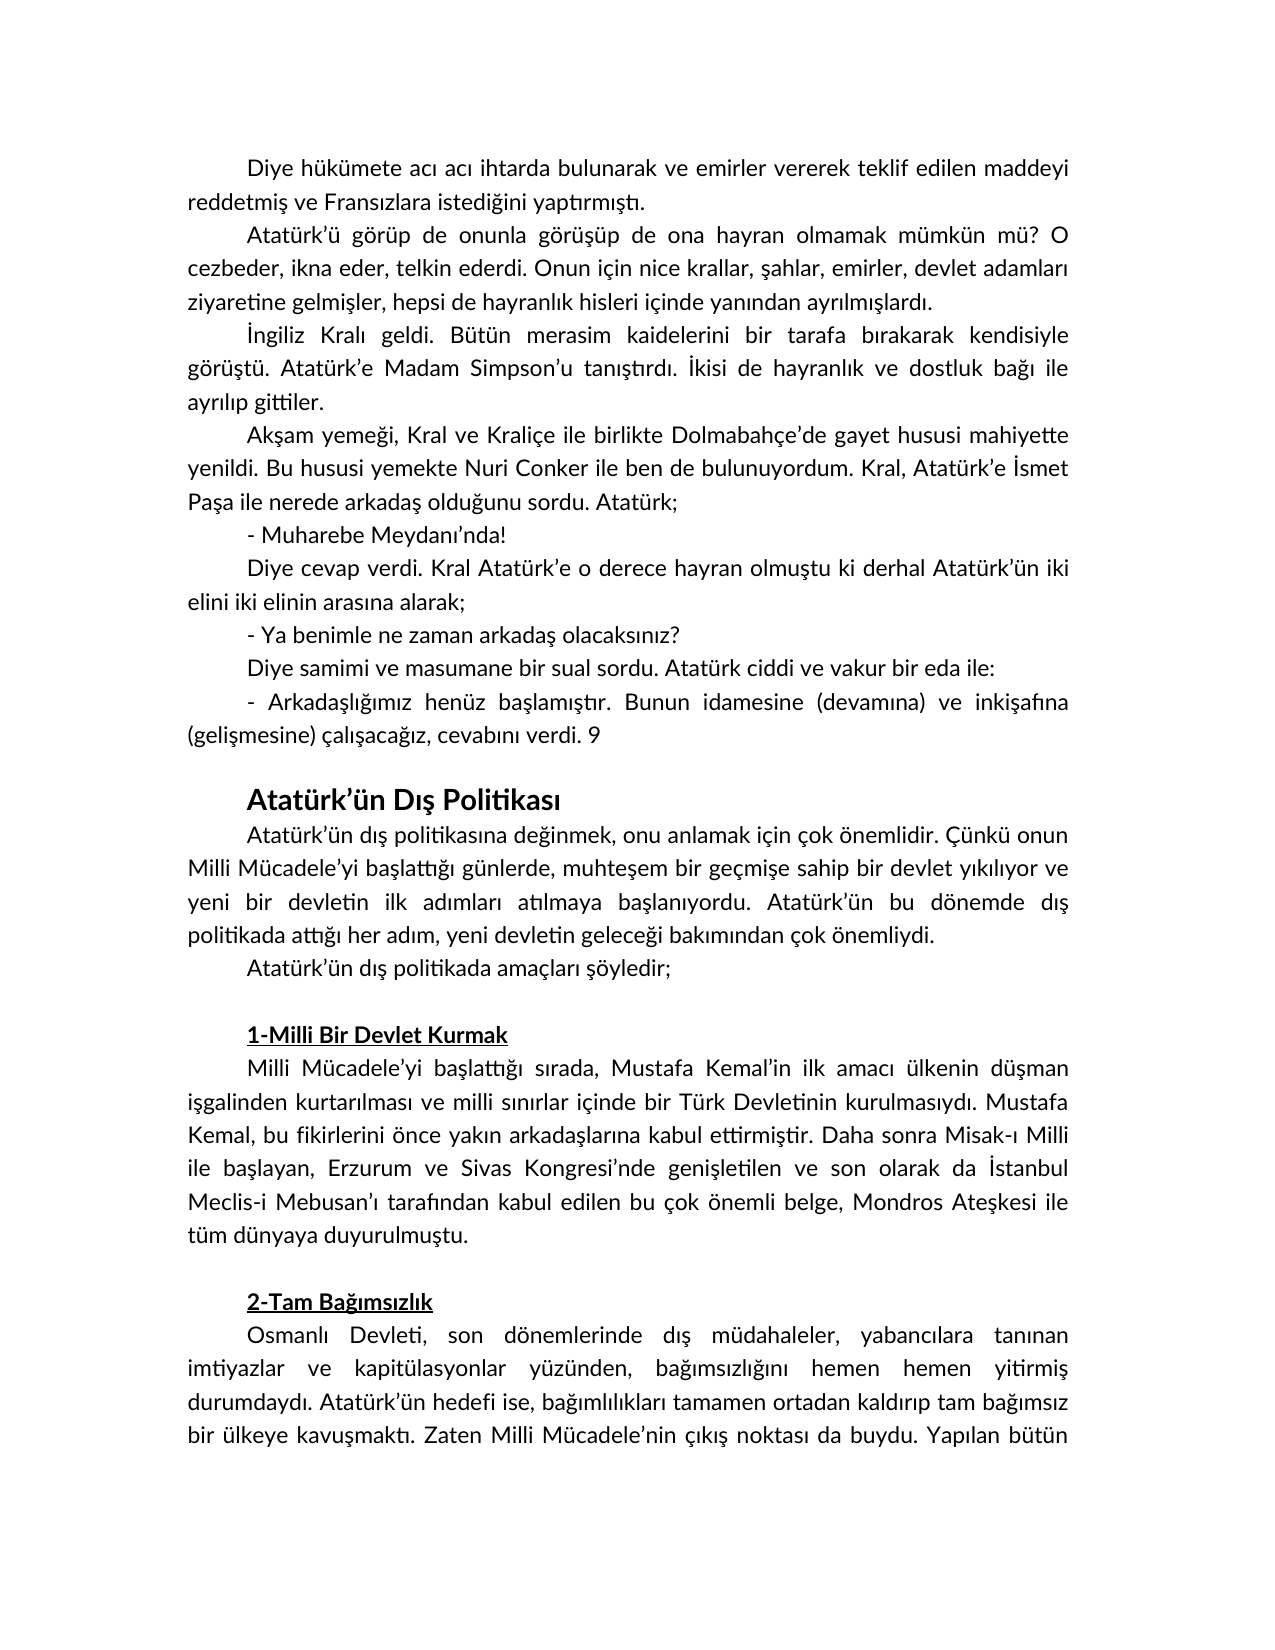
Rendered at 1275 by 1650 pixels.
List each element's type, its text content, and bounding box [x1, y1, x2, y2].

text Atatürk’ün dış politikasına değinmek, onu anlamak için çok önemlidir. Çünkü onun Milli Mücadele’yi başlattığı günlerde, muhteşem bir geçmişe sahip bir devlet yıkılıyor ve yeni bir devletin ilk adımları atılmaya başlanıyordu. Atatürk’ün bu dönemde dış politikada attığı her adım, yeni devletin geleceği bakımından çok önemliydi. [187, 817, 1070, 950]
text Diye samimi ve masumane bir sual sordu. Atatürk ciddi ve vakur bir eda ile: [187, 650, 1070, 683]
text - Ya benimle ne zaman arkadaş olacaksınız? [187, 617, 1070, 650]
text Diye cevap verdi. Kral Atatürk’e o derece hayran olmuştu ki derhal Atatürk’ün iki elini iki elinin arasına alarak; [187, 550, 1070, 617]
text Akşam yemeği, Kral ve Kraliçe ile birlikte Dolmabahçe’de gayet hususi mahiyette yenildi. Bu hususi yemekte Nuri Conker ile ben de bulunuyordum. Kral, Atatürk’e İsmet Paşa ile nerede arkadaş olduğunu sordu. Atatürk; [187, 417, 1070, 517]
text - Arkadaşlığımız henüz başlamıştır. Bunun idamesine (devamına) ve inkişafına (gelişmesine) çalışacağız, cevabını verdi. 9 [187, 683, 1070, 750]
text Osmanlı Devleti, son dönemlerinde dış müdahaleler, yabancılara tanınan imtiyazlar ve kapitülasyonlar yüzünden, bağımsızlığını hemen hemen yitirmiş durumdaydı. Atatürk’ün hedefi ise, bağımlılıkları tamamen ortadan kaldırıp tam bağımsız bir ülkeye kavuşmaktı. Zaten Milli Mücadele’nin çıkış noktası da buydu. Yapılan bütün [187, 1317, 1070, 1450]
text Diye hükümete acı acı ihtarda bulunarak ve emirler vererek teklif edilen maddeyi reddetmiş ve Fransızlara istediğini yaptırmıştı. [187, 150, 1070, 217]
text 1-Milli Bir Devlet Kurmak [187, 1017, 1070, 1050]
text Atatürk’ün dış politikada amaçları şöyledir; [187, 950, 1070, 983]
text Atatürk’ün Dış Politikası [187, 783, 1070, 817]
text - Muharebe Meydanı’nda! [187, 517, 1070, 550]
text Atatürk’ü görüp de onunla görüşüp de ona hayran olmamak mümkün mü? O cezbeder, ikna eder, telkin ederdi. Onun için nice krallar, şahlar, emirler, devlet adamları ziyaretine gelmişler, hepsi de hayranlık hisleri içinde yanından ayrılmışlardı. [187, 217, 1070, 317]
text Milli Mücadele’yi başlattığı sırada, Mustafa Kemal’in ilk amacı ülkenin düşman işgalinden kurtarılması ve milli sınırlar içinde bir Türk Devletinin kurulmasıydı. Mustafa Kemal, bu fikirlerini önce yakın arkadaşlarına kabul ettirmiştir. Daha sonra Misak-ı Milli ile başlayan, Erzurum ve Sivas Kongresi’nde genişletilen ve son olarak da İstanbul Meclis-i Mebusan’ı tarafından kabul edilen bu çok önemli belge, Mondros Ateşkesi ile tüm dünyaya duyurulmuştu. [187, 1050, 1070, 1250]
text 2-Tam Bağımsızlık [187, 1283, 1070, 1317]
text İngiliz Kralı geldi. Bütün merasim kaidelerini bir tarafa bırakarak kendisiyle görüştü. Atatürk’e Madam Simpson’u tanıştırdı. İkisi de hayranlık ve dostluk bağı ile ayrılıp gittiler. [187, 317, 1070, 417]
